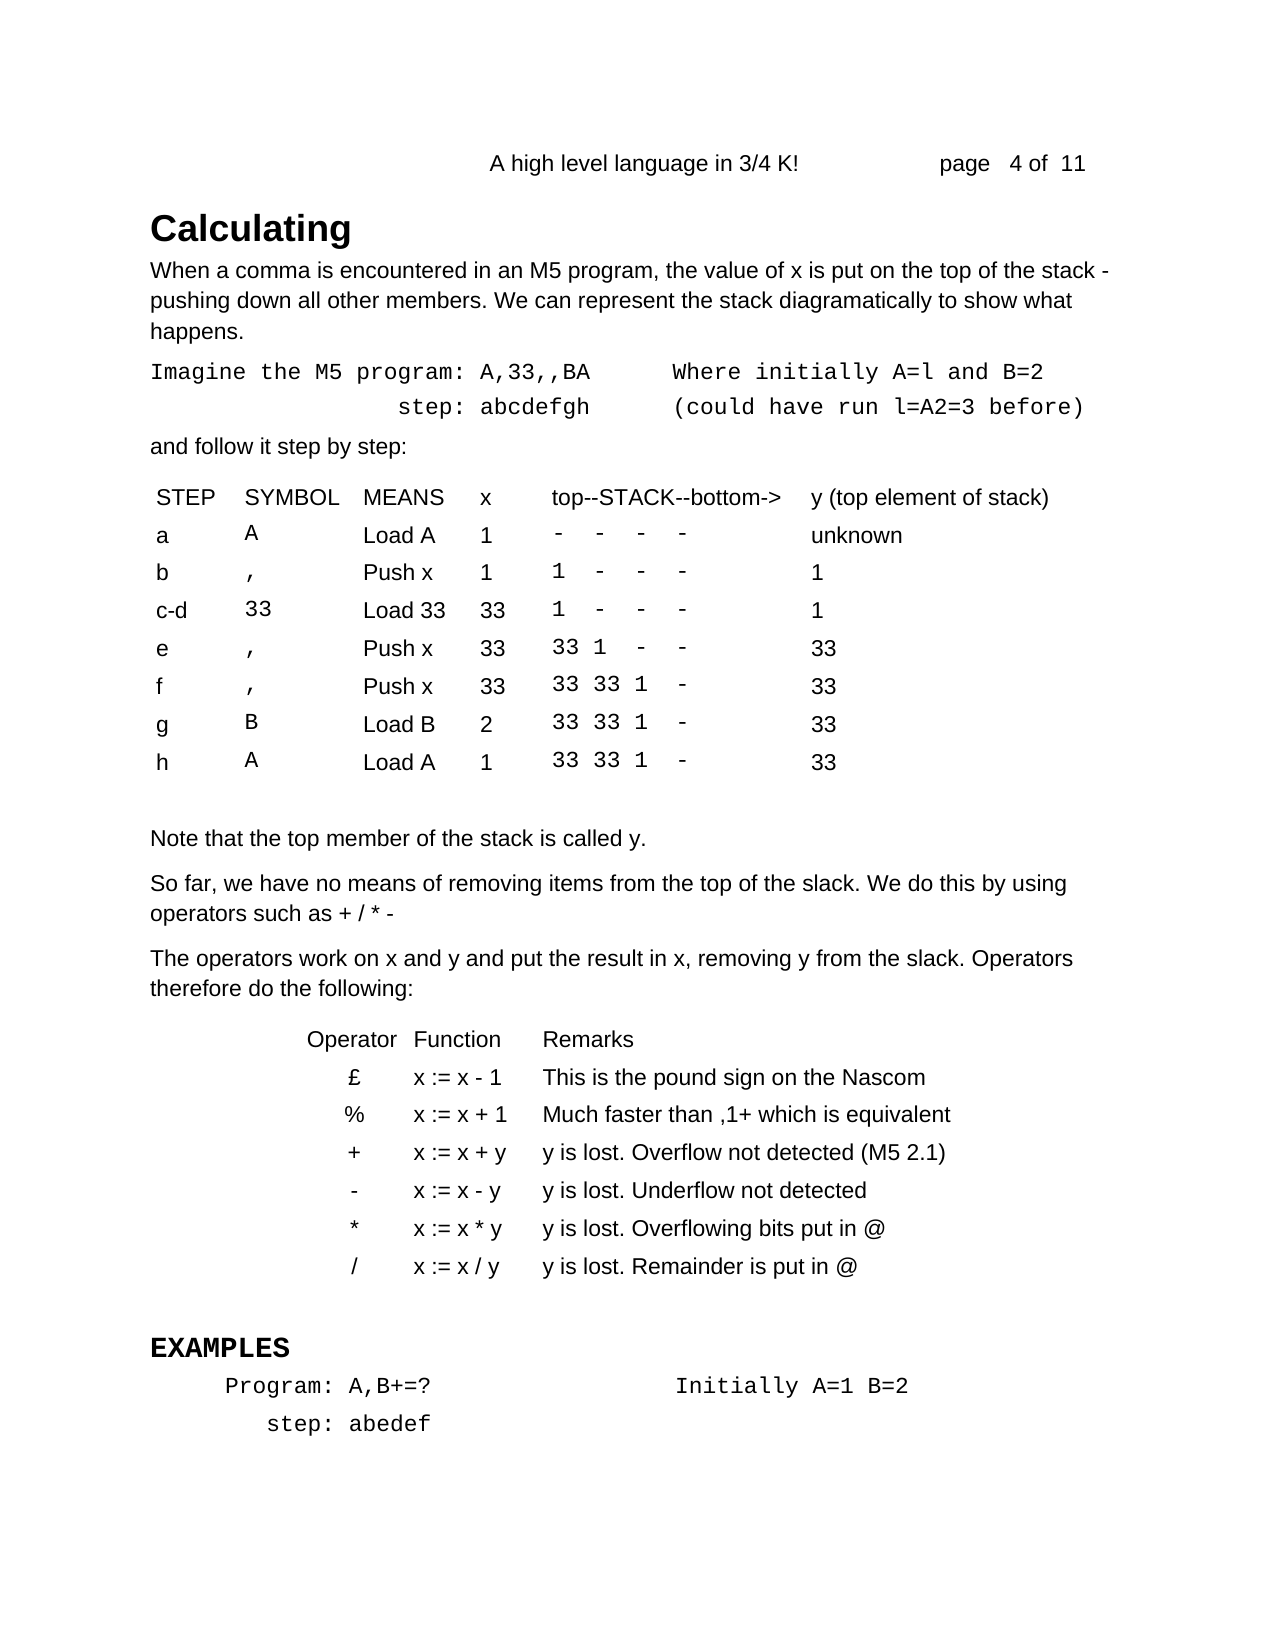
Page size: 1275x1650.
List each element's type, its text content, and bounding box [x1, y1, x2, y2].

table_cell Push x [357, 629, 474, 667]
table_cell x := x - y [408, 1171, 537, 1209]
table_cell £ [301, 1058, 408, 1096]
table_cell 1 [474, 516, 546, 554]
table_header y (top element of stack) [805, 478, 1059, 516]
table_cell f [150, 667, 238, 705]
table_header Function [408, 1020, 537, 1058]
table_cell h [150, 743, 238, 781]
table_cell y is lost. Overflow not detected (M5 2.1) [537, 1134, 974, 1171]
table_cell y is lost. Remainder is put in @ [537, 1247, 974, 1285]
table_header STEP [150, 478, 238, 516]
table_cell B [239, 705, 357, 743]
table_cell 33 [805, 705, 1059, 743]
text step: abcdefgh (could have run l=A2=3 before) [678, 398, 1079, 419]
text step: abcdefgh (could have run l=A2=3 before) [150, 398, 680, 419]
table_cell 1 [474, 743, 546, 781]
table_header Remarks [537, 1020, 974, 1058]
table_cell 1 [474, 554, 546, 591]
table_cell Load B [357, 705, 474, 743]
subtitle Calculating [150, 206, 1125, 249]
table_cell This is the pound sign on the Nascom [537, 1058, 974, 1096]
table_cell * [301, 1209, 408, 1247]
table_cell 33 [474, 591, 546, 629]
text Imagine the M5 program: A,33,,BA Where initially A=l and B=2 [150, 362, 1125, 383]
table_cell 33 [805, 629, 1059, 667]
table_cell Load 33 [357, 591, 474, 629]
text Note that the top member of the stack is called y. [150, 825, 1125, 852]
table_cell 1 - - - [546, 554, 805, 591]
subtitle EXAMPLES [150, 1333, 1125, 1366]
table_cell a [150, 516, 238, 554]
table_cell 33 [474, 667, 546, 705]
table_cell 33 [805, 743, 1059, 781]
table_cell Load A [357, 516, 474, 554]
table_cell 33 1 - - [546, 629, 805, 667]
table_cell % [301, 1096, 408, 1133]
text and follow it step by step: [150, 433, 1125, 459]
table_cell A [239, 516, 357, 554]
text So far, we have no means of removing items from the top of the slack. We do this by using operators such as + / * - [150, 870, 1125, 927]
table_cell b [150, 554, 238, 591]
table_header top--STACK--bottom-> [546, 478, 805, 516]
table_cell - - - - [546, 516, 805, 554]
table_header SYMBOL [239, 478, 357, 516]
table_cell , [239, 554, 357, 591]
table_cell x := x - 1 [408, 1058, 537, 1096]
table_header MEANS [357, 478, 474, 516]
table_cell x := x + 1 [408, 1096, 537, 1133]
table_cell / [301, 1247, 408, 1285]
table_cell , [239, 629, 357, 667]
table_header Operator [301, 1020, 408, 1058]
table_cell x := x + y [408, 1134, 537, 1171]
table_cell - [301, 1171, 408, 1209]
table_header x [474, 478, 546, 516]
text step: abedef [150, 1412, 1125, 1436]
table_cell + [301, 1134, 408, 1171]
table_cell 1 [805, 554, 1059, 591]
table_cell 33 33 1 - [546, 743, 805, 781]
table_cell e [150, 629, 238, 667]
table_cell 2 [474, 705, 546, 743]
table_cell , [239, 667, 357, 705]
table_cell 33 33 1 - [546, 705, 805, 743]
table_cell x := x / y [408, 1247, 537, 1285]
table_cell g [150, 705, 238, 743]
table_cell y is lost. Underflow not detected [537, 1171, 974, 1209]
table_cell 33 [239, 591, 357, 629]
table_cell x := x * y [408, 1209, 537, 1247]
table_cell 33 [805, 667, 1059, 705]
text The operators work on x and y and put the result in x, removing y from the slack. Operators therefore do the following: [150, 945, 1125, 1002]
table_cell A [239, 743, 357, 781]
table_cell 33 33 1 - [546, 667, 805, 705]
table_cell 33 [474, 629, 546, 667]
table_cell Load A [357, 743, 474, 781]
table_cell Much faster than ,1+ which is equivalent [537, 1096, 974, 1133]
table_cell 1 [805, 591, 1059, 629]
table_cell y is lost. Overflowing bits put in @ [537, 1209, 974, 1247]
table_cell Push x [357, 667, 474, 705]
table_cell c-d [150, 591, 238, 629]
text step: abcdefgh (could have run l=A2=3 before) [1077, 398, 1125, 419]
table_cell 1 - - - [546, 591, 805, 629]
text Program: A,B+=? Initially A=1 B=2 [150, 1374, 1125, 1398]
table_cell unknown [805, 516, 1059, 554]
text When a comma is encountered in an M5 program, the value of x is put on the top of the stack - pushing down all other members. We can represent the stack diagramatically to show what happens. [150, 257, 1125, 344]
table_cell Push x [357, 554, 474, 591]
